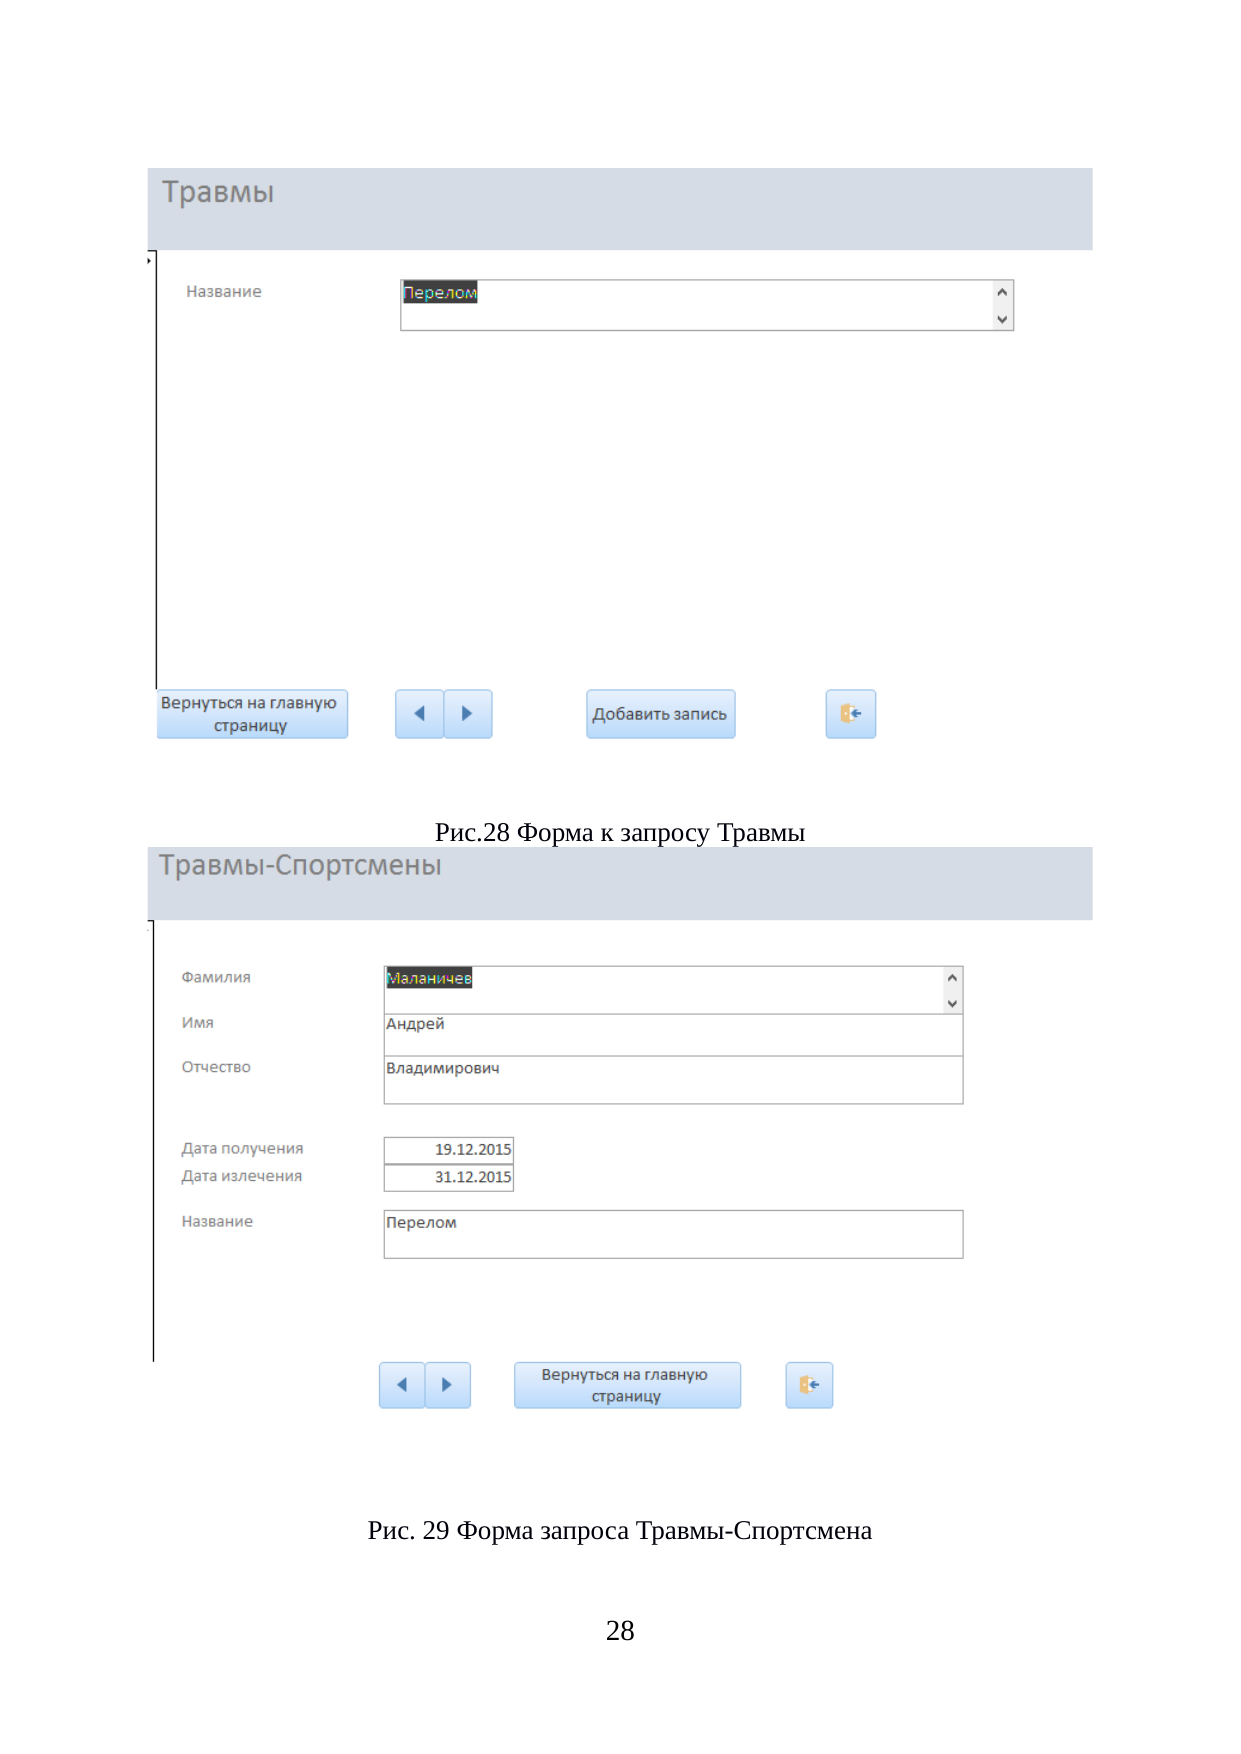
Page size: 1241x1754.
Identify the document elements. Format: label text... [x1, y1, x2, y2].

picture [147, 847, 1093, 1447]
text Рис. 29 Форма запроса Травмы-Спортсмена [148, 1514, 1092, 1545]
text Рис.28 Форма к запросу Травмы [148, 816, 1092, 847]
picture [147, 168, 1093, 816]
